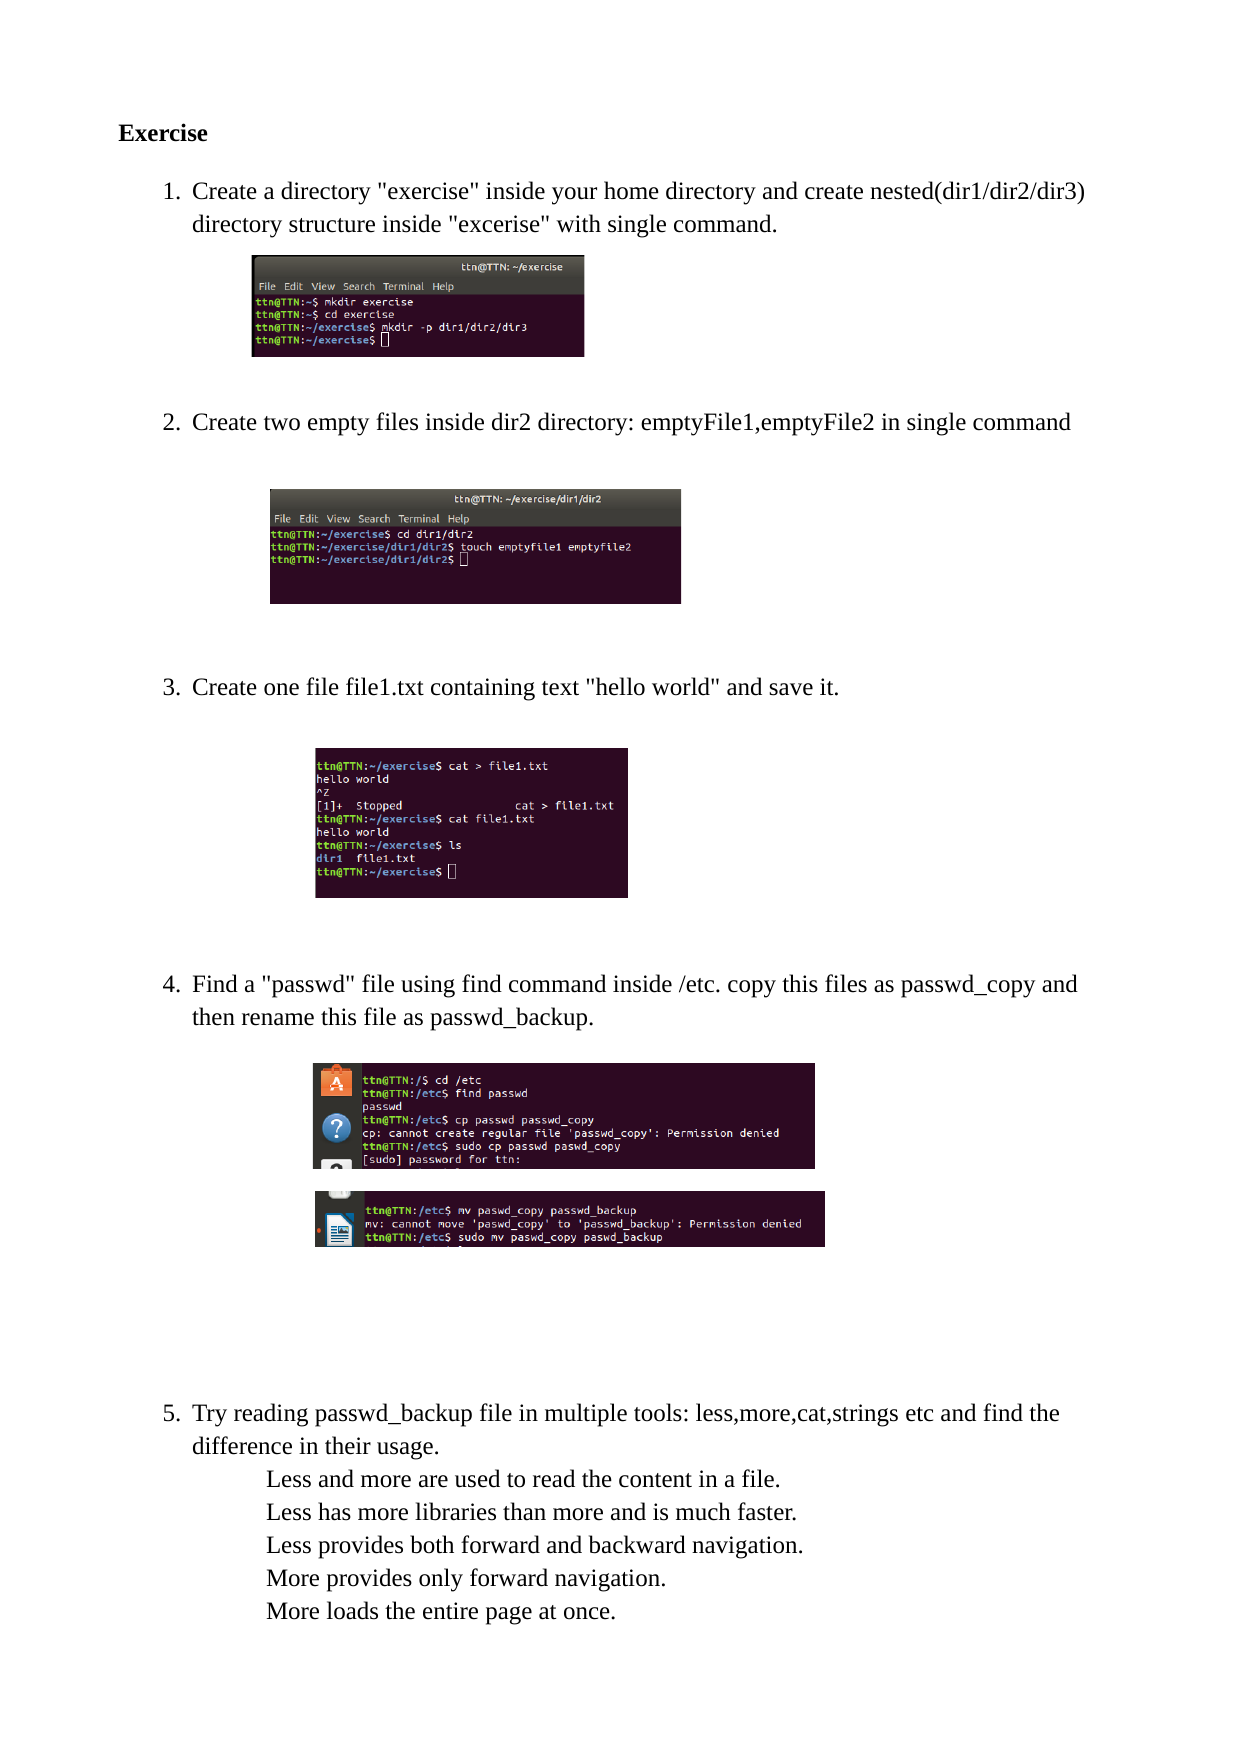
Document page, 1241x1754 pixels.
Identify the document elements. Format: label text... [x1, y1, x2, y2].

text Less provides both forward and backward navigation. [118, 1530, 1122, 1559]
list Try reading passwd_backup file in multiple tools: less,more,cat,strings etc and find the difference in their usage. [162, 1398, 1122, 1460]
picture [251, 255, 554, 355]
text Less and more are used to read the content in a file. [118, 1464, 1122, 1493]
list Create two empty files inside dir2 directory: emptyFile1,emptyFile2 in single command [162, 407, 1122, 436]
text Less has more libraries than more and is much faster. [118, 1497, 1122, 1526]
text Exercise [118, 118, 1122, 147]
picture [315, 748, 364, 898]
list Create a directory "exercise" inside your home directory and create nested(dir1/dir2/dir3) directory structure inside "excerise" with single command. [162, 176, 1122, 238]
picture [270, 489, 682, 604]
text More provides only forward navigation. [118, 1563, 1122, 1592]
list Create one file file1.txt containing text "hello world" and save it. [162, 672, 1122, 700]
list Find a "passwd" file using find command inside /etc. copy this files as passwd_copy and then rename this file as passwd_backup. [162, 969, 1122, 1031]
text More loads the entire page at once. [118, 1596, 1122, 1625]
